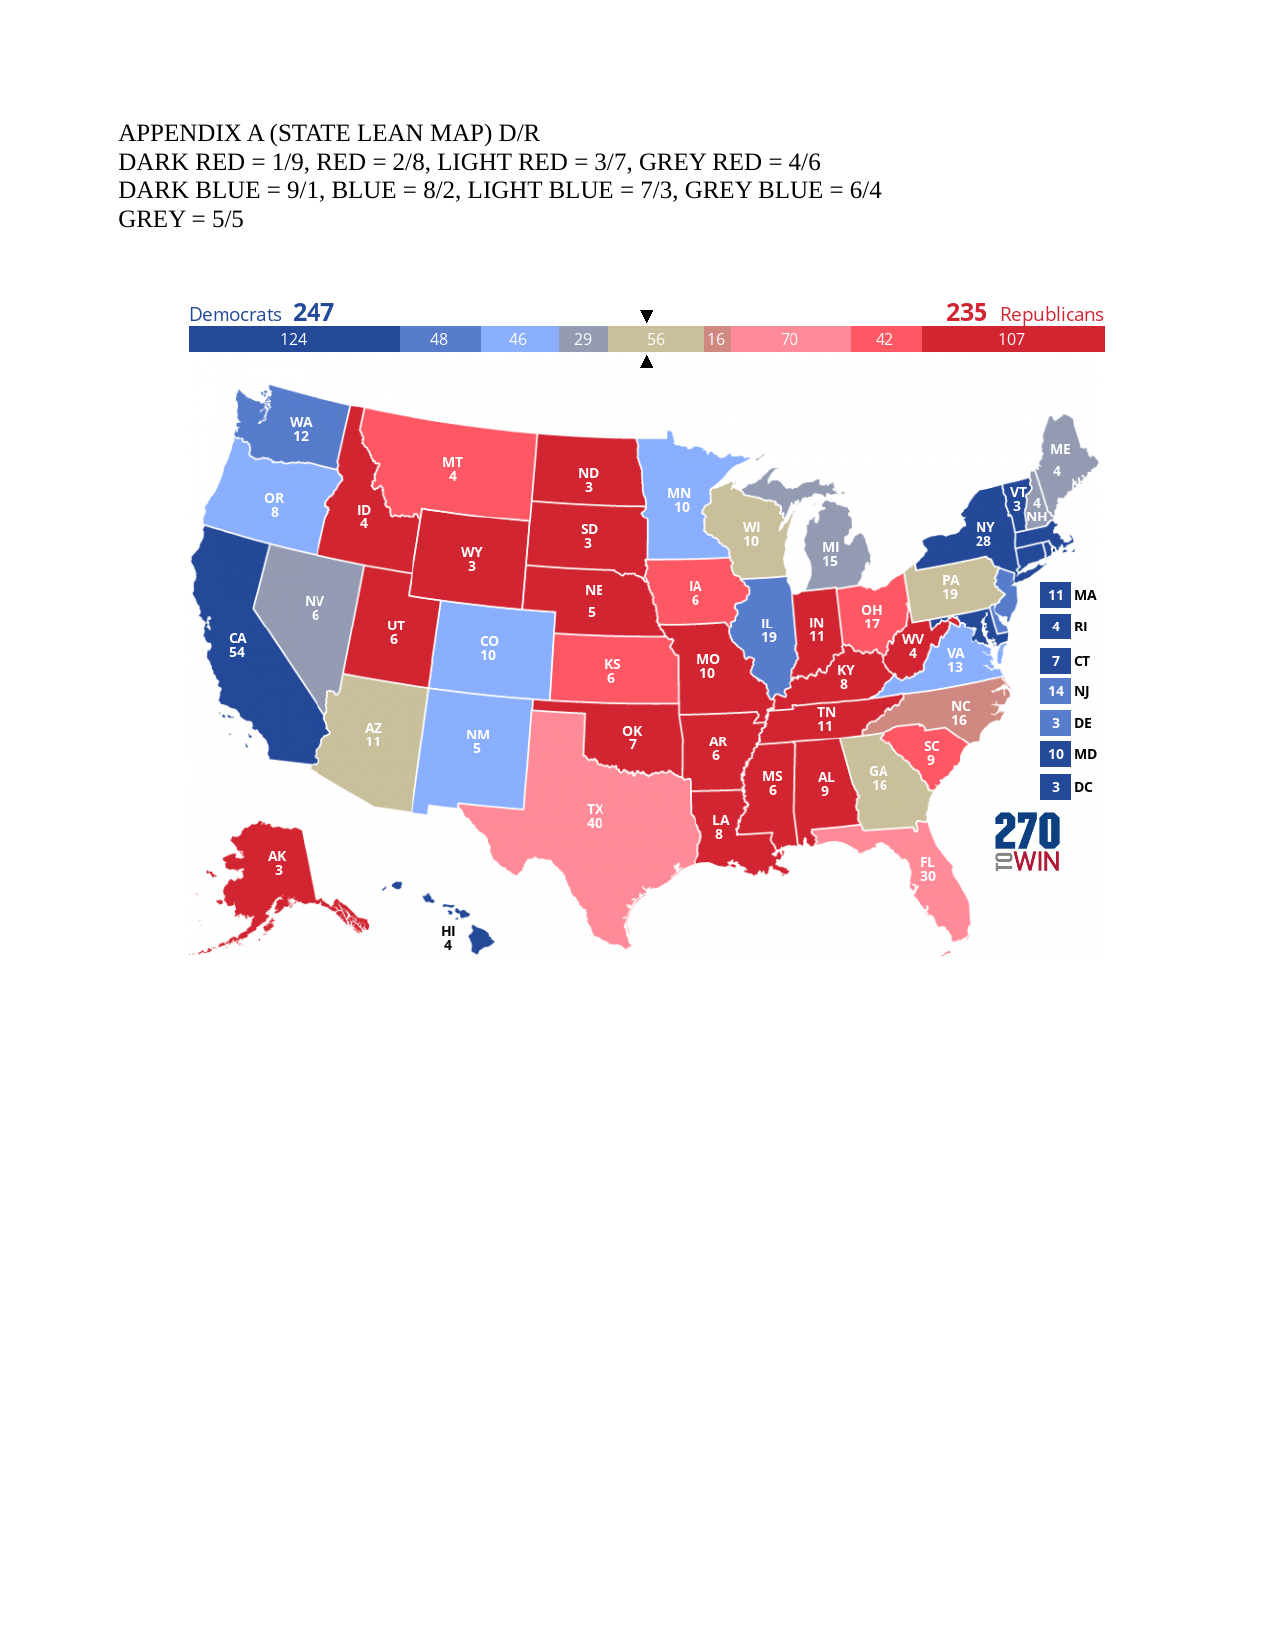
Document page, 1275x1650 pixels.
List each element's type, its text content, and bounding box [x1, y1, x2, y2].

picture [129, 296, 1168, 960]
text APPENDIX A (STATE LEAN MAP) D/R [118, 118, 1157, 147]
text DARK RED = 1/9, RED = 2/8, LIGHT RED = 3/7, GREY RED = 4/6 [118, 147, 1157, 176]
text GREY = 5/5 [118, 204, 1157, 233]
text DARK BLUE = 9/1, BLUE = 8/2, LIGHT BLUE = 7/3, GREY BLUE = 6/4 [118, 176, 1157, 204]
